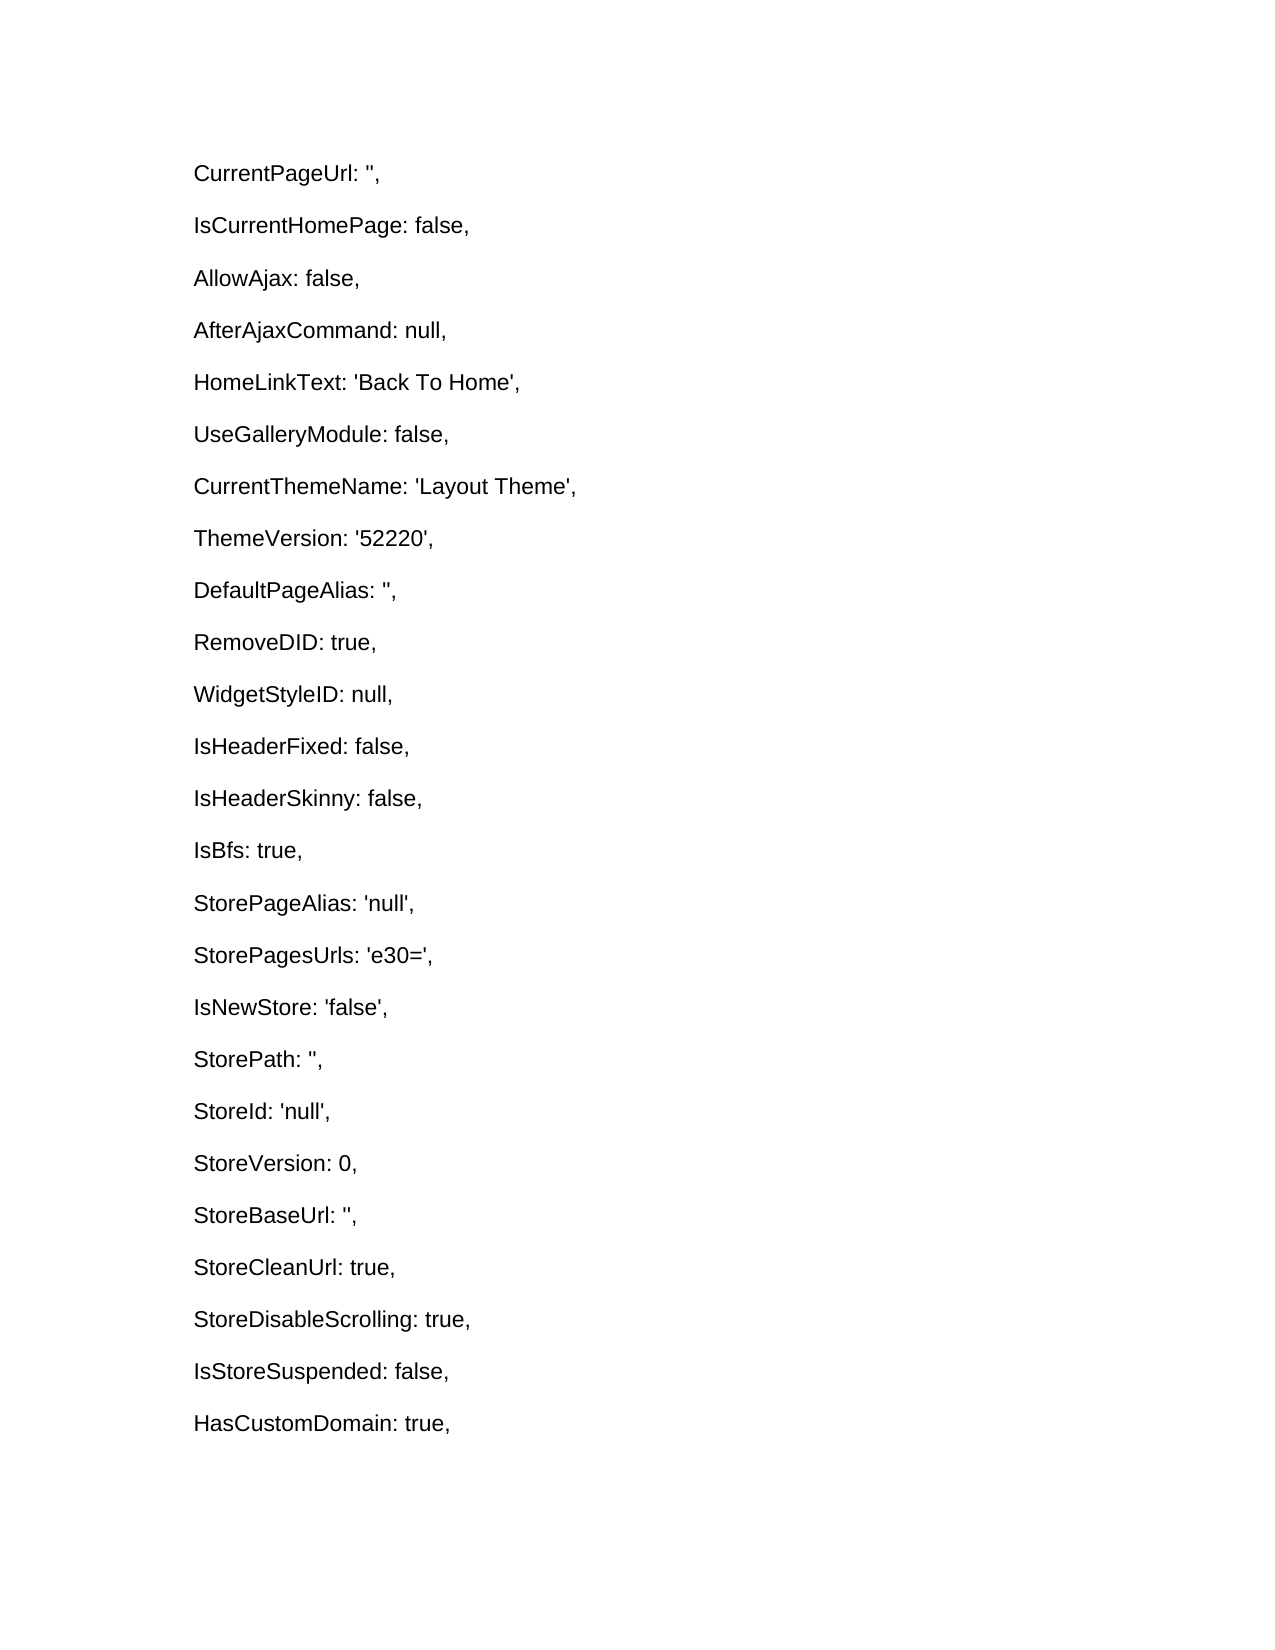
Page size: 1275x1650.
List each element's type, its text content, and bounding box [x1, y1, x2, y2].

table_cell [150, 1296, 183, 1348]
table_cell StoreBaseUrl: '', [183, 1192, 1125, 1244]
table_cell [150, 1088, 183, 1139]
table_cell [150, 410, 183, 462]
table_cell RemoveDID: true, [183, 619, 1125, 671]
table_cell DefaultPageAlias: '', [183, 567, 1125, 619]
table_cell [150, 358, 183, 410]
table_cell ThemeVersion: '52220', [183, 515, 1125, 567]
table_cell IsBfs: true, [183, 827, 1125, 879]
table_cell [150, 1140, 183, 1192]
table_cell HomeLinkText: 'Back To Home', [183, 358, 1125, 410]
table_cell [150, 1035, 183, 1087]
table_cell CurrentPageUrl: '', [183, 150, 1125, 202]
table_cell [150, 150, 183, 202]
table_cell UseGalleryModule: false, [183, 410, 1125, 462]
table_cell [150, 463, 183, 514]
table_cell IsHeaderSkinny: false, [183, 775, 1125, 827]
table_cell IsCurrentHomePage: false, [183, 202, 1125, 254]
table_cell WidgetStyleID: null, [183, 671, 1125, 723]
table_cell IsNewStore: 'false', [183, 983, 1125, 1035]
table_cell StorePagesUrls: 'e30=', [183, 931, 1125, 983]
table_cell StoreCleanUrl: true, [183, 1244, 1125, 1296]
table_cell [150, 1192, 183, 1244]
table_cell [150, 515, 183, 567]
table_cell HasCustomDomain: true, [183, 1400, 1125, 1452]
table_cell [150, 671, 183, 723]
table_cell [150, 1348, 183, 1400]
table_cell [150, 775, 183, 827]
table_cell StorePath: '', [183, 1035, 1125, 1087]
table_cell CurrentThemeName: 'Layout Theme', [183, 463, 1125, 514]
table_cell [150, 723, 183, 775]
table_cell [150, 619, 183, 671]
table_cell [150, 202, 183, 254]
table_cell IsHeaderFixed: false, [183, 723, 1125, 775]
table_cell StoreDisableScrolling: true, [183, 1296, 1125, 1348]
table_cell [150, 306, 183, 358]
table_cell StoreId: 'null', [183, 1088, 1125, 1139]
table_cell AllowAjax: false, [183, 254, 1125, 306]
table_cell StorePageAlias: 'null', [183, 879, 1125, 931]
table_cell StoreVersion: 0, [183, 1140, 1125, 1192]
table_cell [150, 1400, 183, 1452]
table_cell AfterAjaxCommand: null, [183, 306, 1125, 358]
table_cell [150, 567, 183, 619]
table_cell [150, 931, 183, 983]
table_cell [150, 879, 183, 931]
table_cell [150, 983, 183, 1035]
table_cell IsStoreSuspended: false, [183, 1348, 1125, 1400]
table_cell [150, 1244, 183, 1296]
table_cell [150, 827, 183, 879]
table_cell [150, 254, 183, 306]
